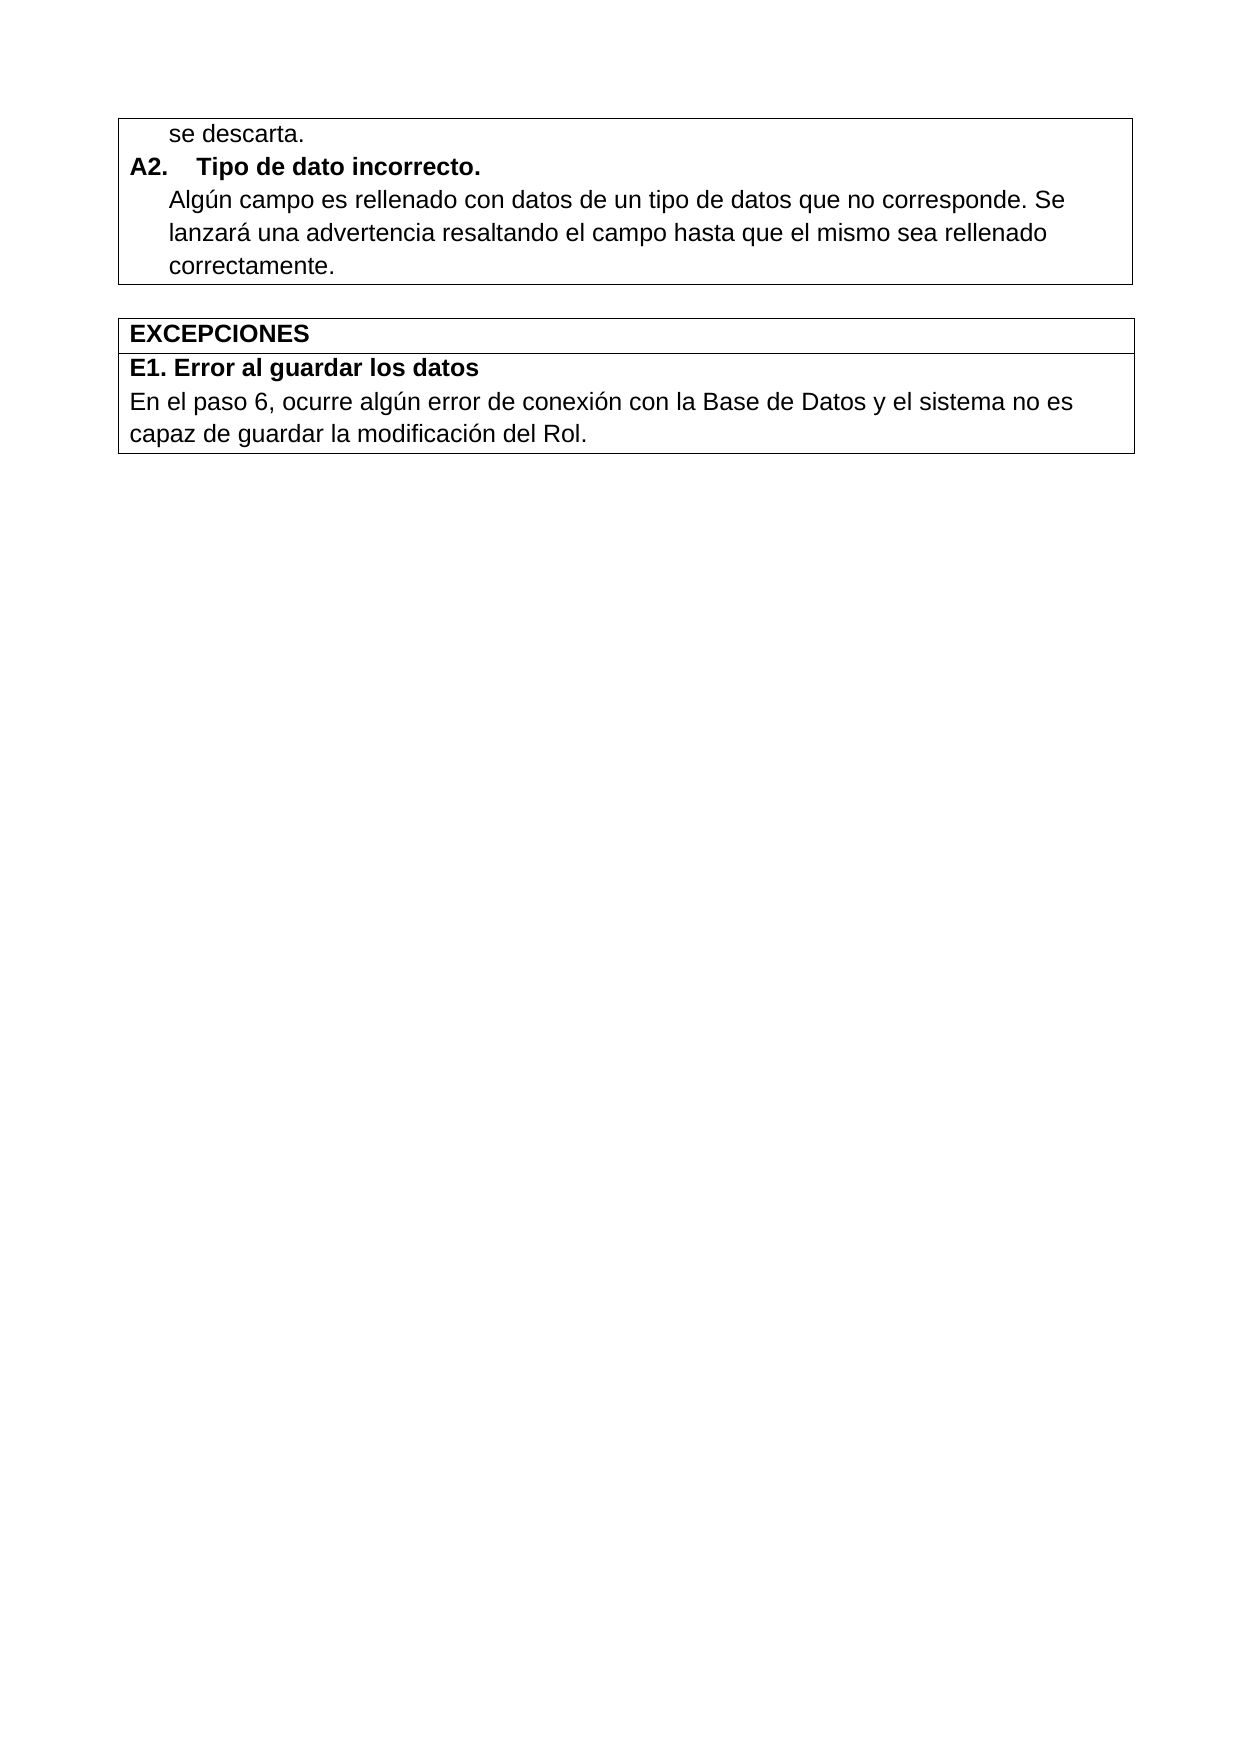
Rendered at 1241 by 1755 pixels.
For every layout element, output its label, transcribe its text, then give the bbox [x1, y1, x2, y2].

table_header EXCEPCIONES [119, 319, 1134, 352]
table_cell se descarta. A2. Tipo de dato incorrecto. Algún campo es rellenado con datos de un tipo de datos que no corresponde. Se lanzará una advertencia resaltando el campo hasta que el mismo sea rellenado correctamente. [119, 119, 1132, 284]
table_cell E1. Error al guardar los datos En el paso 6, ocurre algún error de conexión con la Base de Datos y el sistema no es capaz de guardar la modificación del Rol. [119, 354, 1134, 452]
